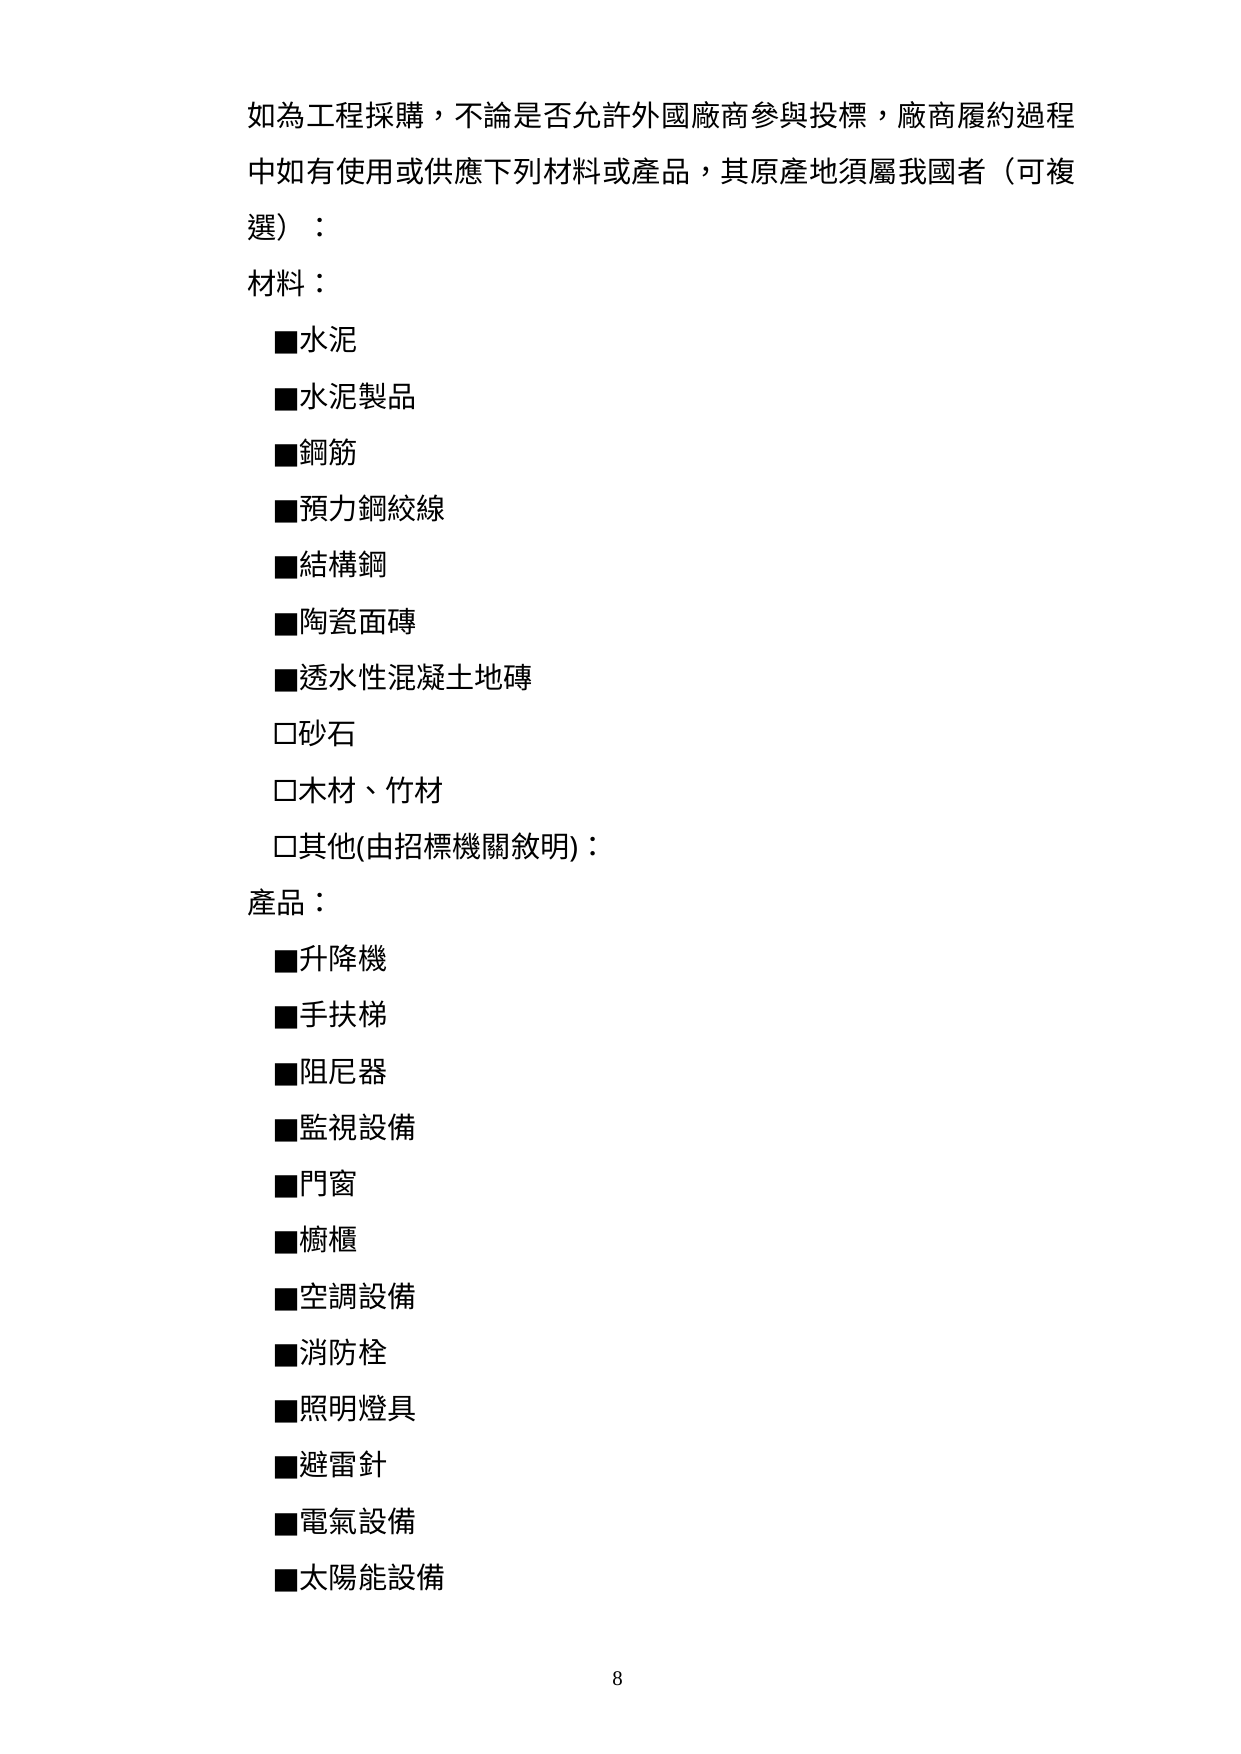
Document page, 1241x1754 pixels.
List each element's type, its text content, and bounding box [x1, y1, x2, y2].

text ■避雷針 [272, 1435, 1075, 1491]
text ■鋼筋 [272, 423, 1075, 479]
text ■太陽能設備 [272, 1548, 1075, 1604]
text ■水泥 [272, 310, 1075, 366]
text ■阻尼器 [272, 1041, 1075, 1098]
text ■結構鋼 [272, 535, 1075, 591]
text ■水泥製品 [272, 366, 1075, 423]
text 砂石 [272, 704, 1075, 760]
text 木材、竹材 [272, 760, 1075, 816]
text ■門窗 [272, 1154, 1075, 1210]
text ■櫥櫃 [272, 1210, 1075, 1266]
text ■消防栓 [272, 1323, 1075, 1379]
text ■透水性混凝土地磚 [272, 648, 1075, 704]
text ■手扶梯 [272, 985, 1075, 1041]
text ■預力鋼絞線 [272, 479, 1075, 535]
text ■照明燈具 [272, 1379, 1075, 1435]
text ■陶瓷面磚 [272, 591, 1075, 648]
text ■升降機 [272, 929, 1075, 985]
text 其他(由招標機關敘明)： [272, 816, 1075, 873]
text 如為工程採購，不論是否允許外國廠商參與投標，廠商履約過程中如有使用或供應下列材料或產品，其原產地須屬我國者（可複選）： [247, 85, 1075, 254]
text ■監視設備 [272, 1098, 1075, 1154]
text ■空調設備 [272, 1266, 1075, 1323]
text ■電氣設備 [272, 1491, 1075, 1548]
text 材料： [247, 254, 1075, 310]
text 產品： [247, 873, 1075, 929]
